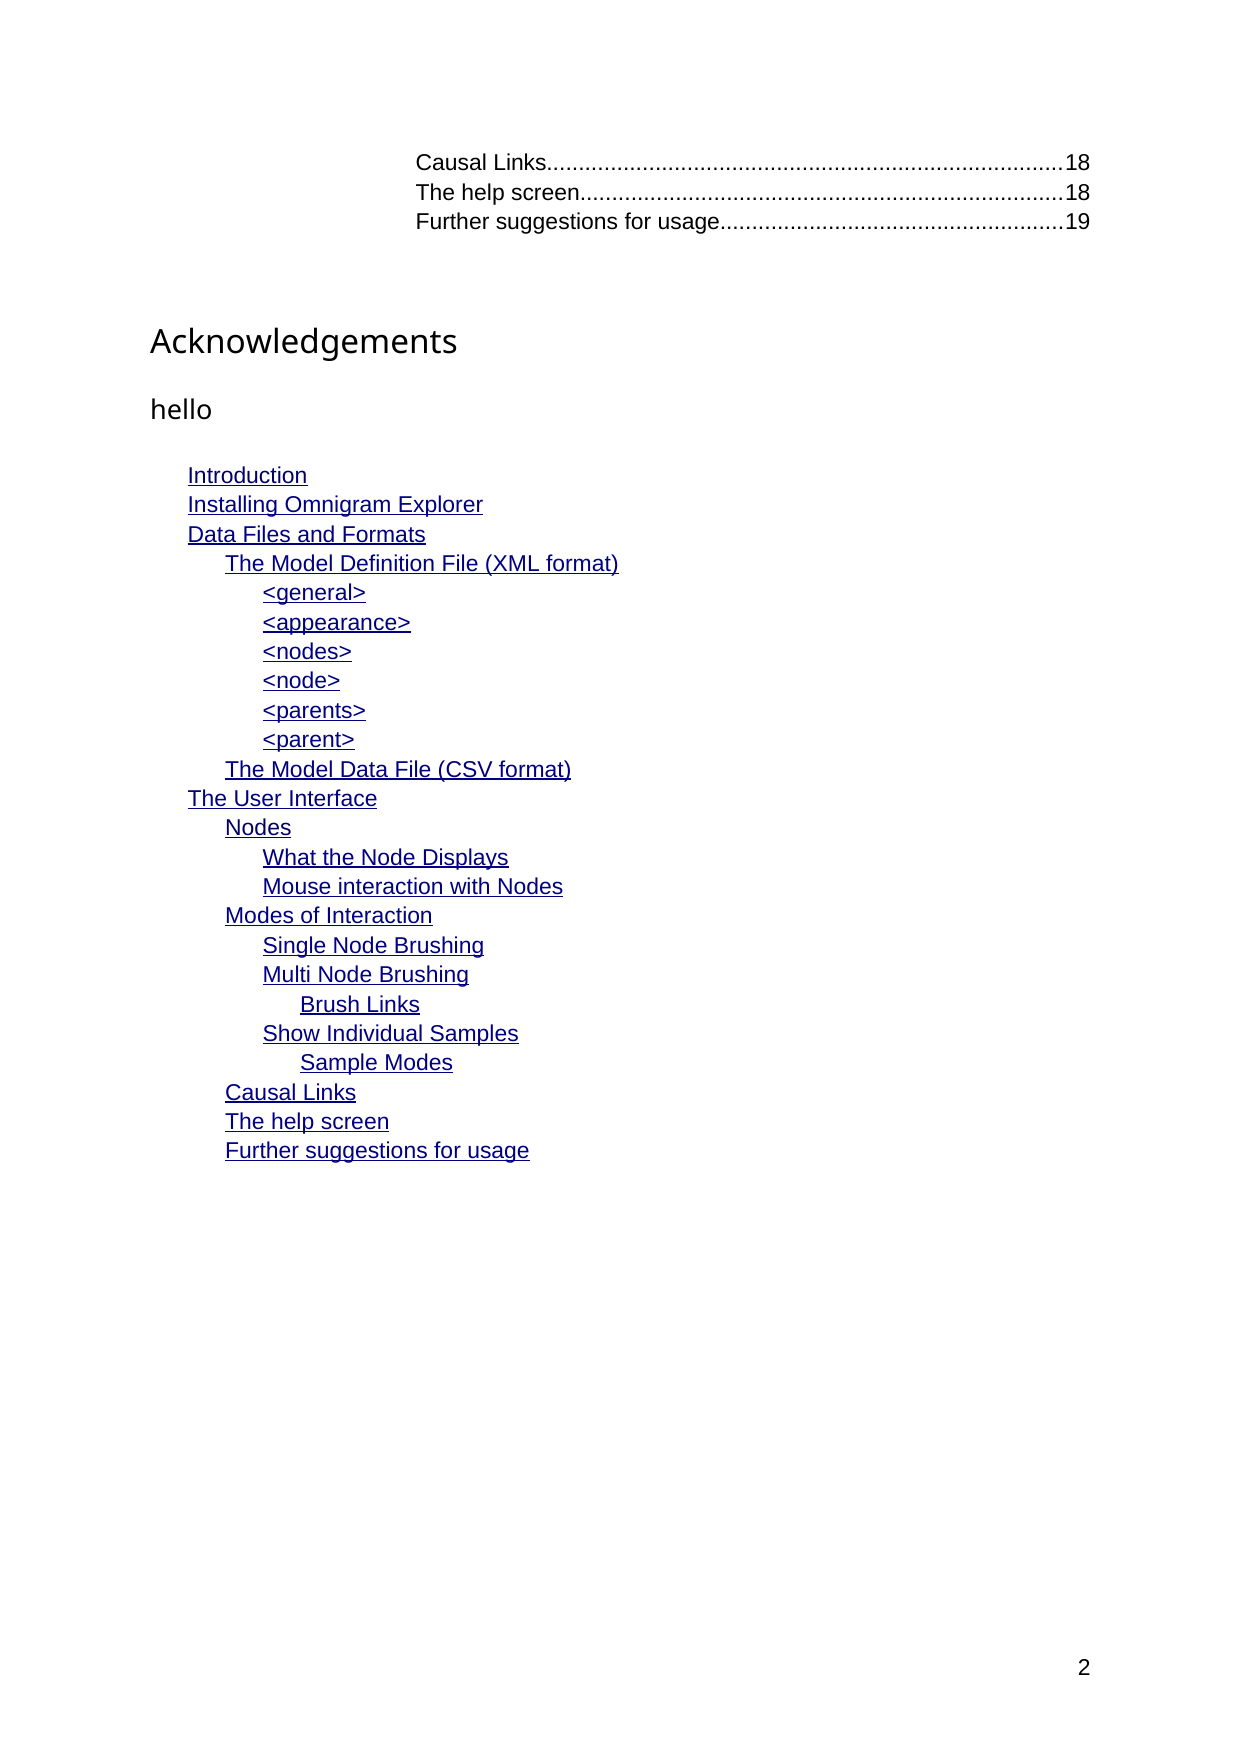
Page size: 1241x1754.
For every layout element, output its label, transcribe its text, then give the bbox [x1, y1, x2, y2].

subtitle hello [150, 391, 1090, 428]
text Single Node Brushing [262, 932, 1090, 958]
text The User Interface [187, 786, 1090, 811]
text Modes of Interaction [225, 903, 1090, 929]
text Sample Modes [300, 1050, 1090, 1076]
text <parents> [262, 697, 1090, 723]
text Mouse interaction with Nodes [262, 874, 1090, 899]
subtitle Acknowledgements [150, 318, 1090, 363]
text <appearance> [262, 609, 1090, 635]
text Further suggestions for usage 19 [415, 209, 1090, 234]
text Causal Links 18 [415, 150, 1090, 176]
text The Model Data File (CSV format) [225, 756, 1090, 782]
text Nodes [225, 815, 1090, 841]
text What the Node Displays [262, 844, 1090, 870]
text Introduction [187, 462, 1090, 488]
text Data Files and Formats [187, 521, 1090, 547]
text The help screen 18 [415, 179, 1090, 205]
text Further suggestions for usage [225, 1138, 1090, 1164]
text Installing Omnigram Explorer [187, 492, 1090, 517]
text Show Individual Samples [262, 1021, 1090, 1046]
text Multi Node Brushing [262, 962, 1090, 987]
text <general> [262, 580, 1090, 606]
text <node> [262, 668, 1090, 694]
text <parent> [262, 727, 1090, 752]
text <nodes> [262, 639, 1090, 664]
text The Model Definition File (XML format) [225, 551, 1090, 576]
text Causal Links [225, 1079, 1090, 1105]
text Brush Links [300, 991, 1090, 1017]
text The help screen [225, 1109, 1090, 1134]
